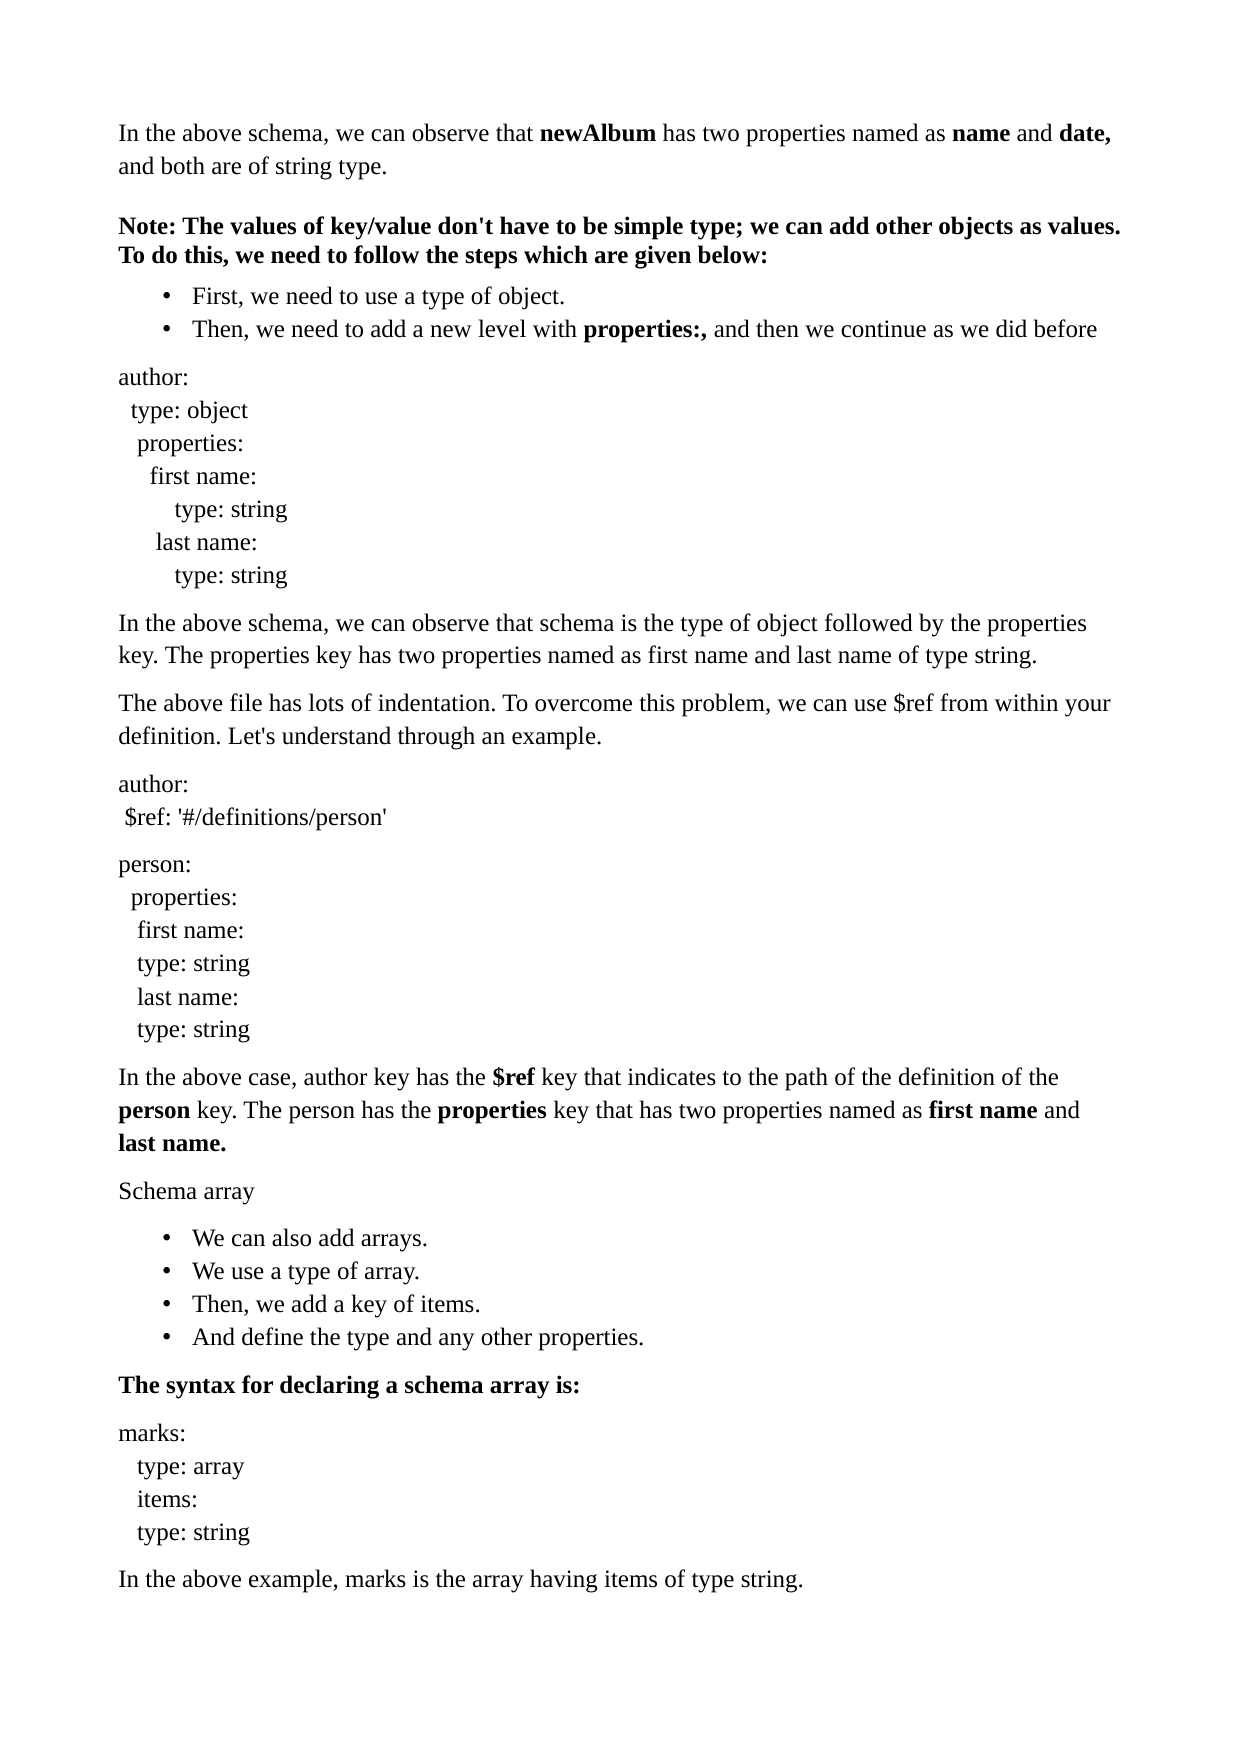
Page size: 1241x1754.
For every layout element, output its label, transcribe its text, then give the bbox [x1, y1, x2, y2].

subtitle Note: The values of key/value don't have to be simple type; we can add other objects as values. To do this, we need to follow the steps which are given below: [118, 211, 1122, 269]
text marks: [118, 1418, 1122, 1446]
text properties: [118, 428, 1122, 457]
text type: string [118, 560, 1122, 589]
text person: [118, 849, 1122, 878]
text In the above example, marks is the array having items of type string. [118, 1564, 1122, 1593]
text author: [118, 769, 1122, 798]
text Schema array [118, 1176, 1122, 1204]
text In the above schema, we can observe that newAlbum has two properties named as name and date, and both are of string type. [118, 118, 1122, 180]
list First, we need to use a type of object. [162, 281, 1122, 310]
text type: array [118, 1451, 1122, 1479]
text last name: [118, 527, 1122, 556]
text type: string [118, 1014, 1122, 1043]
text The syntax for declaring a schema array is: [118, 1370, 1122, 1399]
text $ref: '#/definitions/person' [118, 802, 1122, 831]
text author: [118, 362, 1122, 391]
list We can also add arrays. [162, 1223, 1122, 1252]
list Then, we need to add a new level with properties:, and then we continue as we did before [162, 314, 1122, 343]
text type: string [118, 948, 1122, 977]
list And define the type and any other properties. [162, 1322, 1122, 1351]
text last name: [118, 982, 1122, 1010]
text first name: [118, 916, 1122, 944]
list Then, we add a key of items. [162, 1289, 1122, 1318]
text items: [118, 1484, 1122, 1512]
text type: string [118, 494, 1122, 523]
text In the above case, author key has the $ref key that indicates to the path of the definition of the person key. The person has the properties key that has two properties named as first name and last name. [118, 1062, 1122, 1157]
text In the above schema, we can observe that schema is the type of object followed by the properties key. The properties key has two properties named as first name and last name of type string. [118, 608, 1122, 669]
text type: string [118, 1517, 1122, 1546]
text properties: [118, 882, 1122, 911]
text The above file has lots of indentation. To overcome this problem, we can use $ref from within your definition. Let's understand through an example. [118, 688, 1122, 750]
list We use a type of array. [162, 1256, 1122, 1285]
text first name: [118, 461, 1122, 490]
text type: object [118, 395, 1122, 424]
